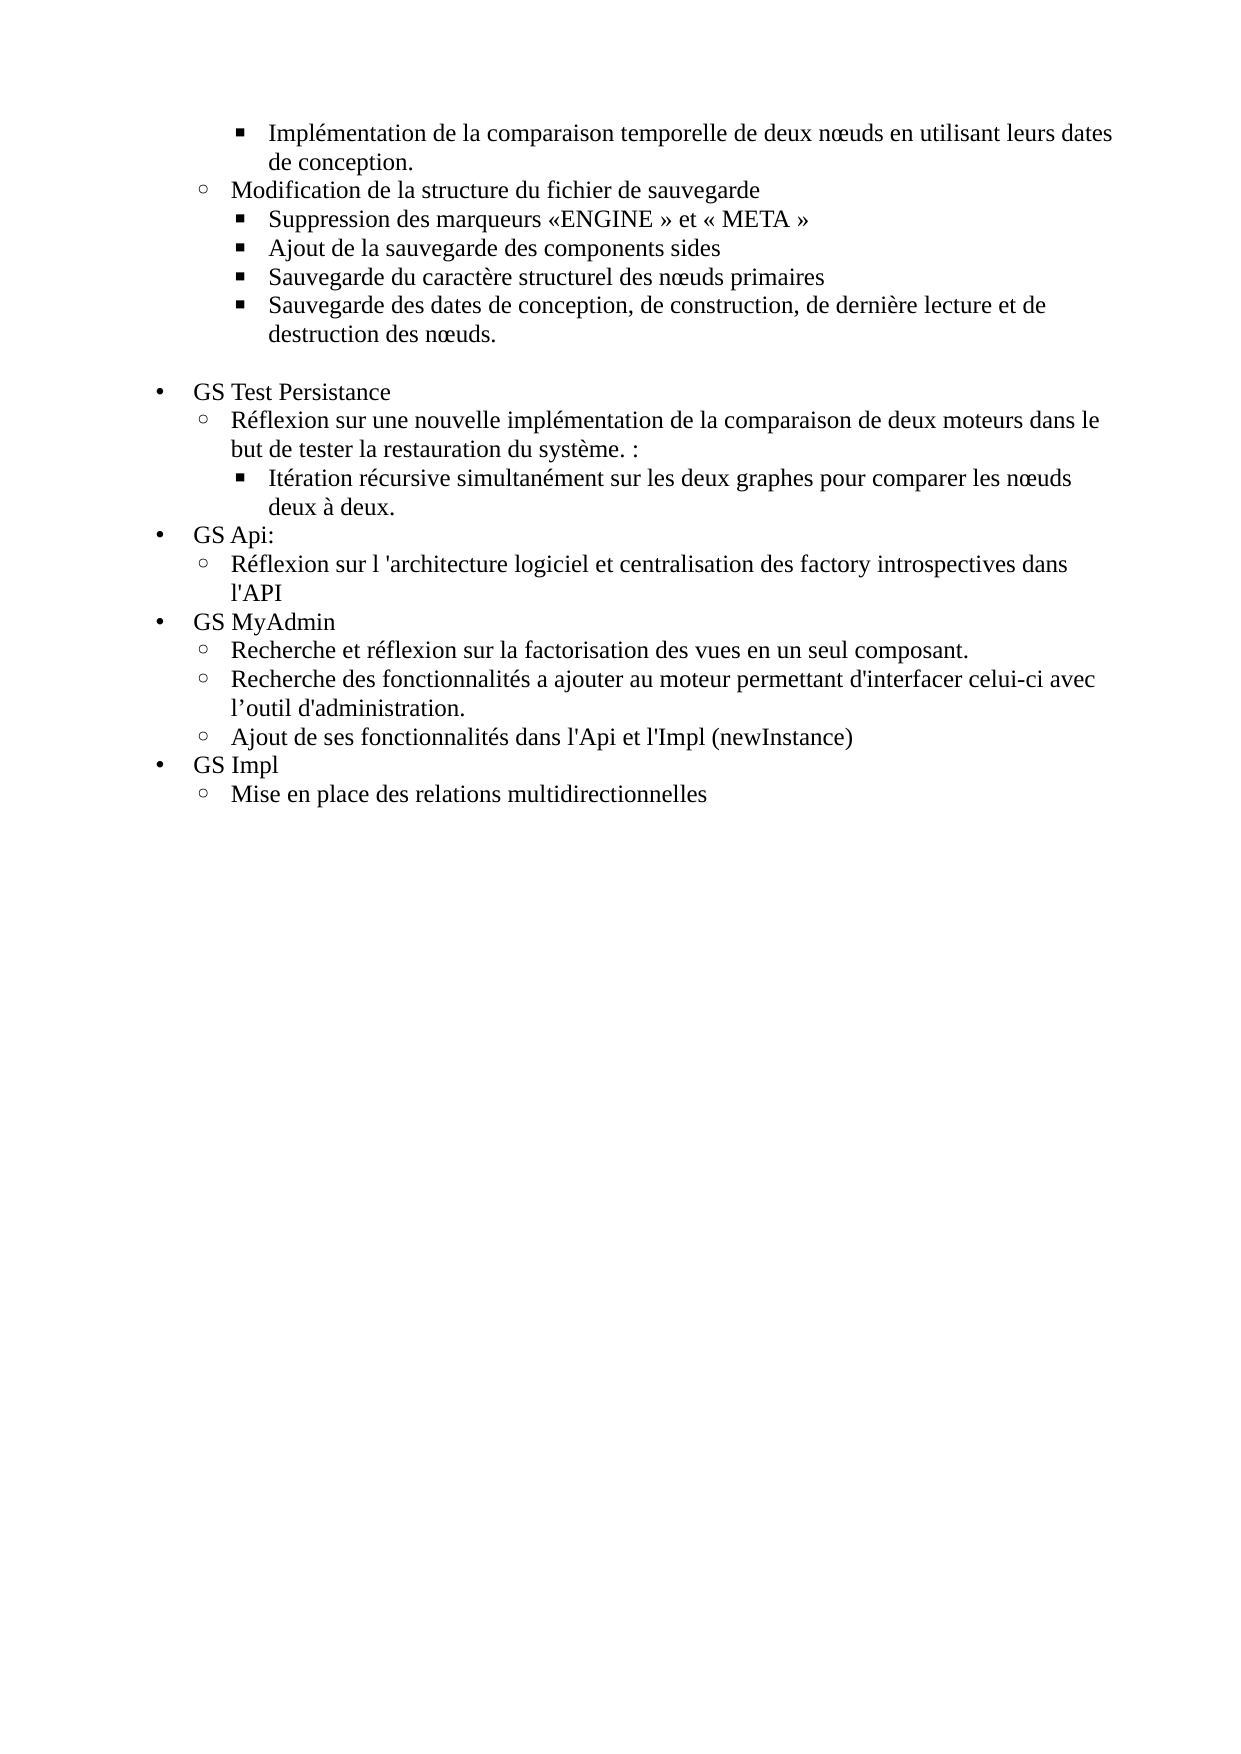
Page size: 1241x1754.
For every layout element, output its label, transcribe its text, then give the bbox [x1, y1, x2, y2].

list Sauvegarde des dates de conception, de construction, de dernière lecture et de destruction des nœuds. [231, 291, 1122, 348]
list Ajout de ses fonctionnalités dans l'Api et l'Impl (newInstance) [193, 722, 1122, 751]
list Suppression des marqueurs «ENGINE » et « META » [231, 204, 1122, 233]
list GS Impl [156, 751, 1122, 779]
list GS MyAdmin [156, 607, 1122, 636]
list GS Test Persistance [156, 377, 1122, 406]
list Réflexion sur une nouvelle implémentation de la comparaison de deux moteurs dans le but de tester la restauration du système. : [193, 406, 1122, 463]
list Recherche des fonctionnalités a ajouter au moteur permettant d'interfacer celui-ci avec l’outil d'administration. [193, 664, 1122, 722]
list Réflexion sur l 'architecture logiciel et centralisation des factory introspectives dans l'API [193, 549, 1122, 607]
list Recherche et réflexion sur la factorisation des vues en un seul composant. [193, 636, 1122, 664]
list Modification de la structure du fichier de sauvegarde [193, 176, 1122, 204]
list GS Api: [156, 521, 1122, 549]
list Itération récursive simultanément sur les deux graphes pour comparer les nœuds deux à deux. [231, 463, 1122, 521]
list Ajout de la sauvegarde des components sides [231, 233, 1122, 262]
list Implémentation de la comparaison temporelle de deux nœuds en utilisant leurs dates de conception. [231, 118, 1122, 176]
list Sauvegarde du caractère structurel des nœuds primaires [231, 262, 1122, 291]
list Mise en place des relations multidirectionnelles [193, 779, 1122, 808]
